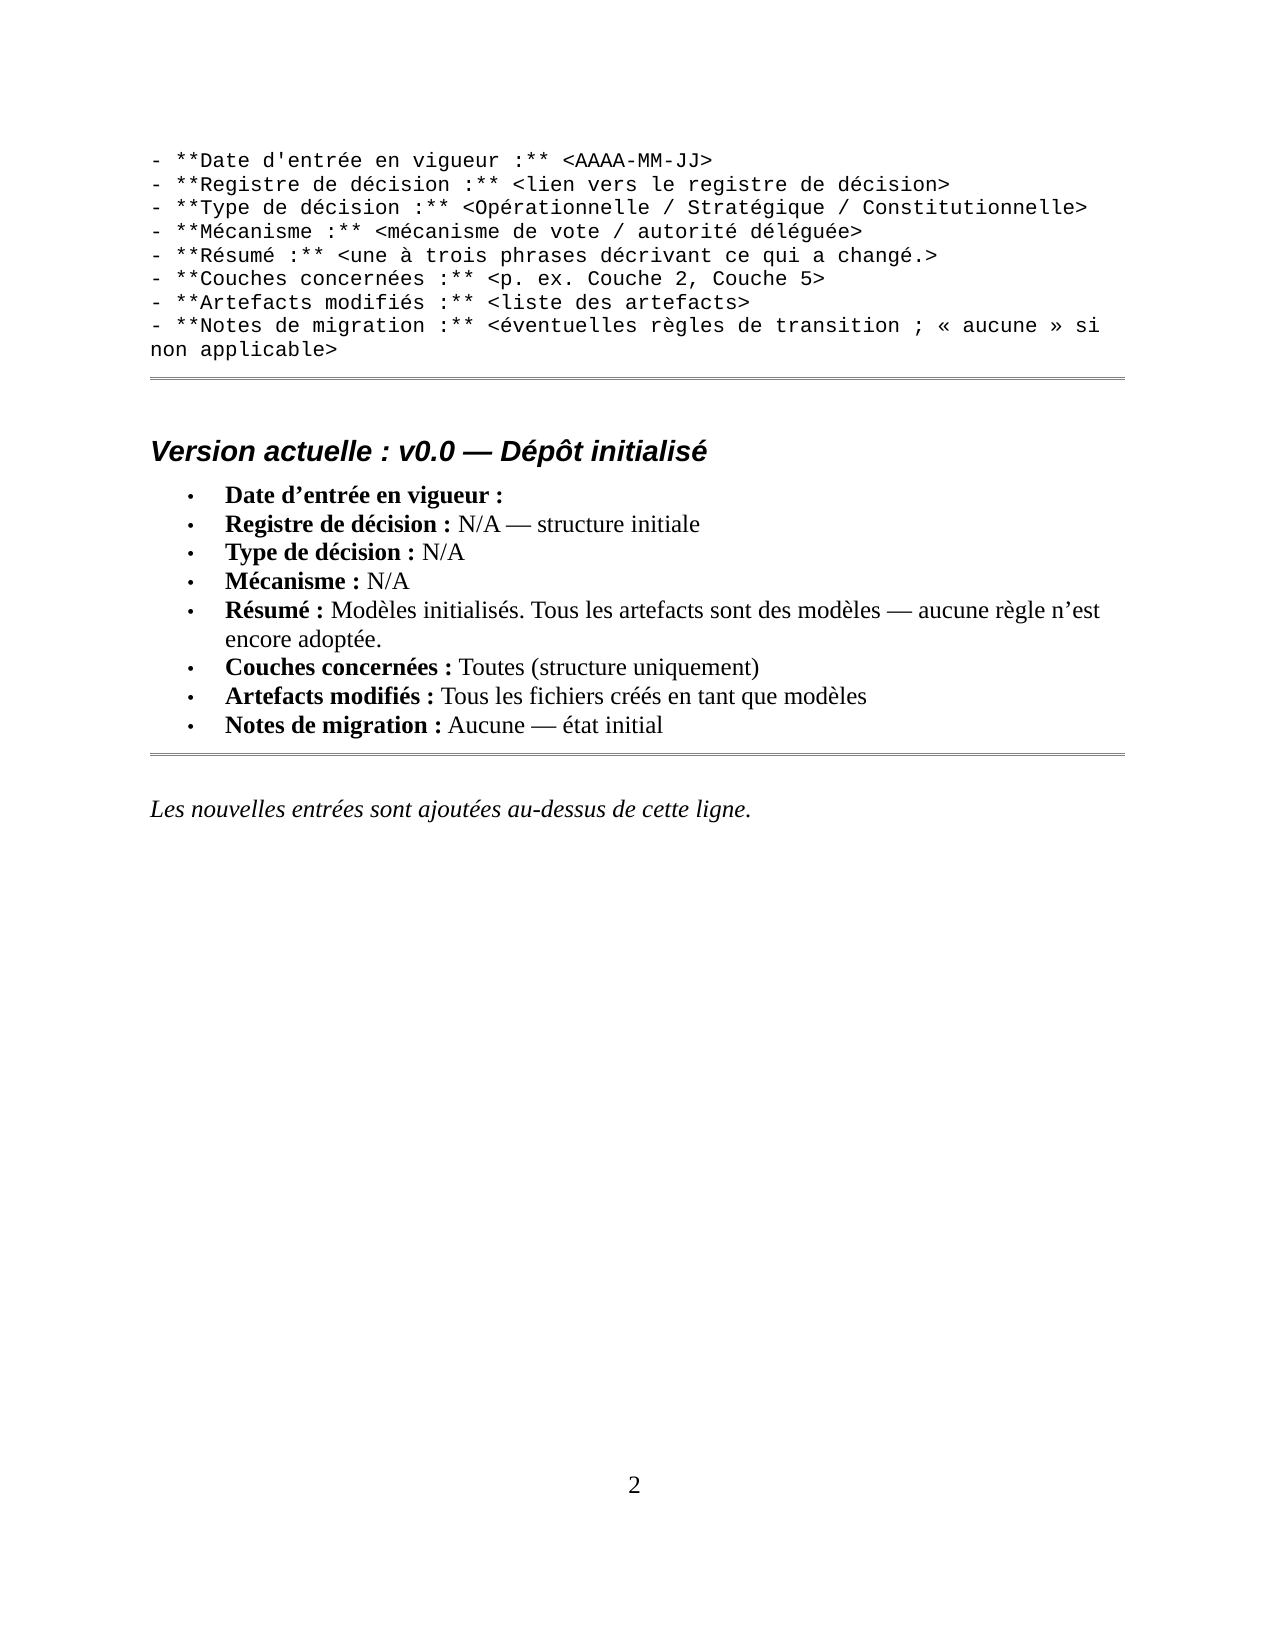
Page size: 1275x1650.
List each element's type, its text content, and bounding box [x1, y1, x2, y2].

text - **Type de décision :** <Opérationnelle / Stratégique / Constitutionnelle> [150, 197, 1125, 221]
text - **Date d'entrée en vigueur :** <AAAA-MM-JJ> [150, 150, 1125, 174]
text - **Couches concernées :** <p. ex. Couche 2, Couche 5> [150, 268, 1125, 292]
list Notes de migration : Aucune — état initial [187, 710, 1125, 739]
text - **Mécanisme :** <mécanisme de vote / autorité déléguée> [150, 221, 1125, 244]
list Artefacts modifiés : Tous les fichiers créés en tant que modèles [187, 681, 1125, 710]
text - **Notes de migration :** <éventuelles règles de transition ; « aucune » si non applicable> [150, 316, 1125, 363]
list Registre de décision : N/A — structure initiale [187, 509, 1125, 537]
text - **Artefacts modifiés :** <liste des artefacts> [150, 292, 1125, 316]
list Type de décision : N/A [187, 537, 1125, 566]
text Les nouvelles entrées sont ajoutées au-dessus de cette ligne. [150, 794, 1125, 823]
text - **Registre de décision :** <lien vers le registre de décision> [150, 174, 1125, 197]
text - **Résumé :** <une à trois phrases décrivant ce qui a changé.> [150, 244, 1125, 268]
list Couches concernées : Toutes (structure uniquement) [187, 652, 1125, 681]
list Mécanisme : N/A [187, 566, 1125, 595]
list Résumé : Modèles initialisés. Tous les artefacts sont des modèles — aucune règle n’est encore adoptée. [187, 595, 1125, 652]
list Date d’entrée en vigueur : [187, 480, 1125, 509]
subtitle Version actuelle : v0.0 — Dépôt initialisé [150, 434, 1125, 467]
